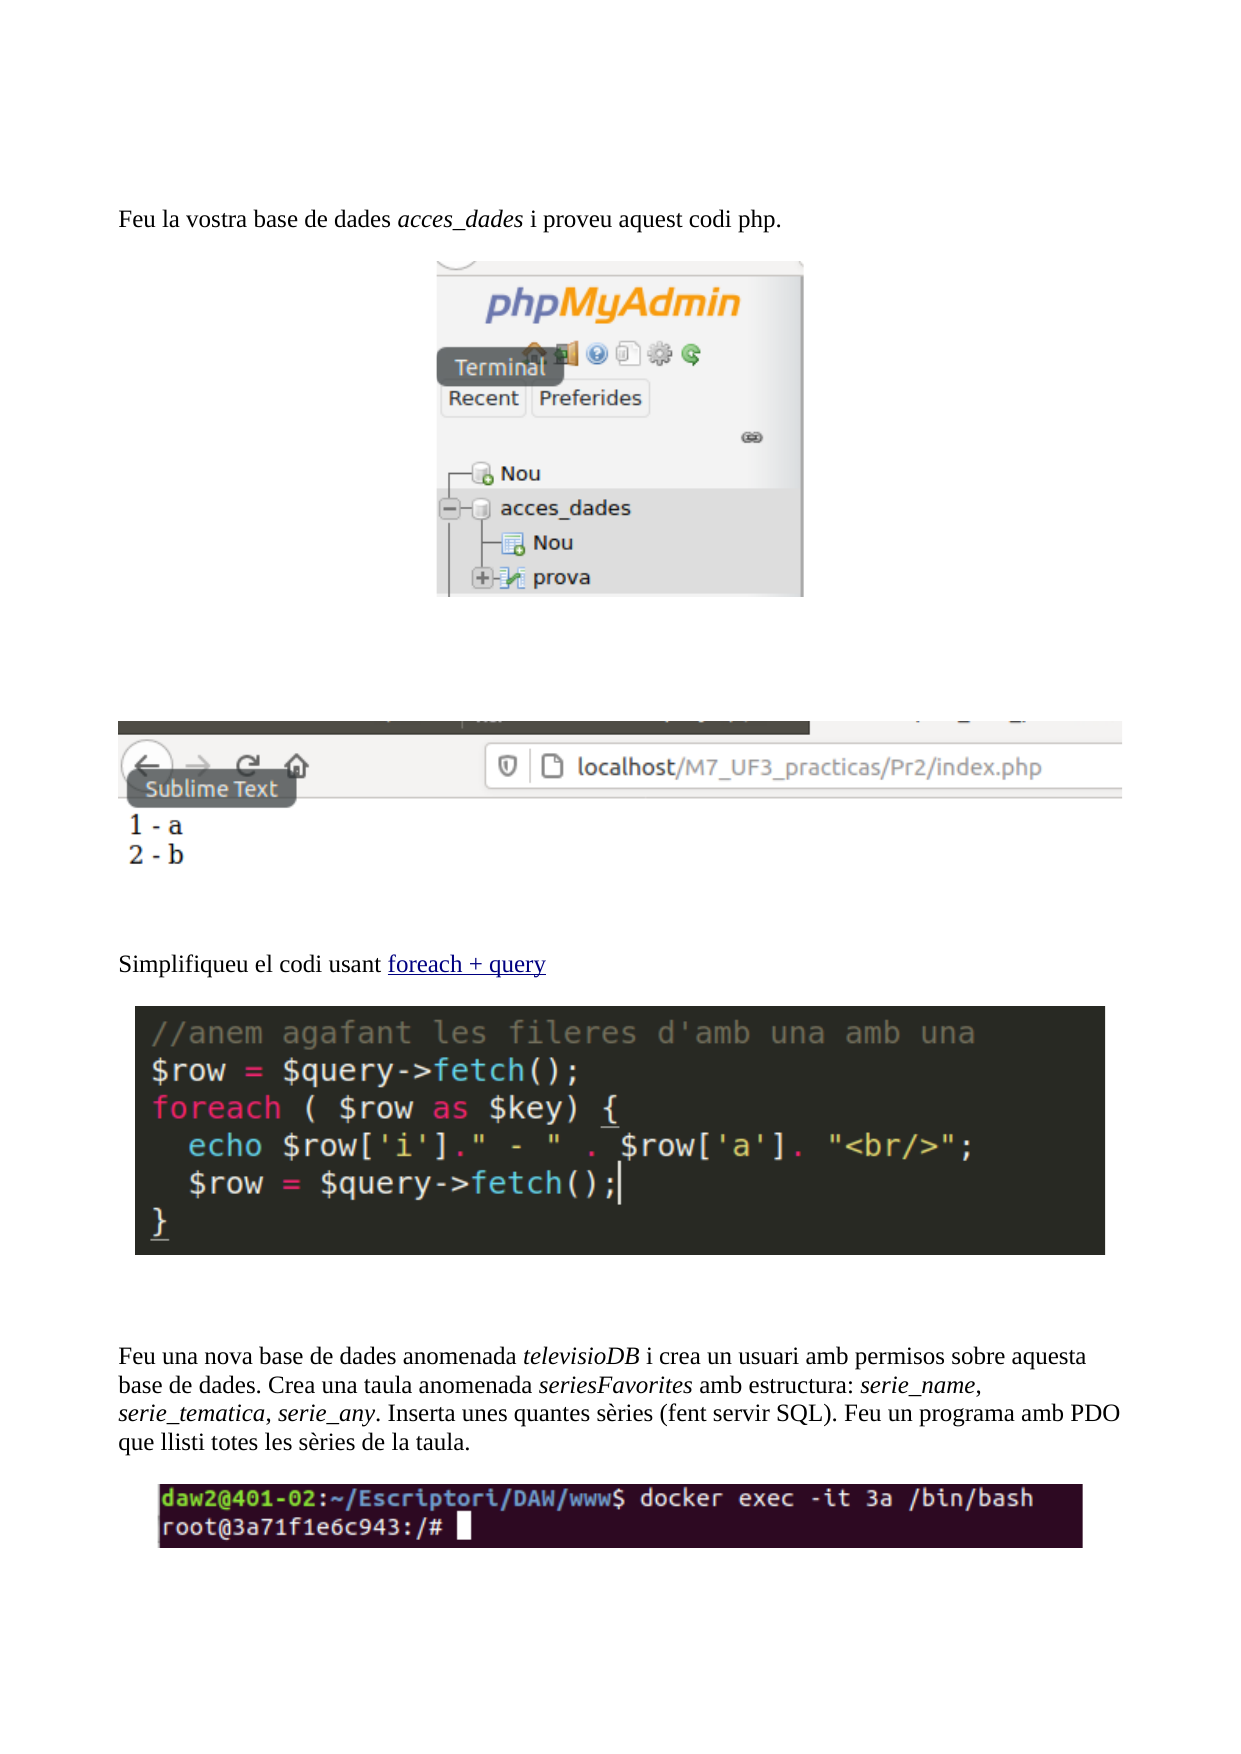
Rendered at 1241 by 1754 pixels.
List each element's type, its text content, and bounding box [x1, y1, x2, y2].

picture [135, 1006, 1106, 1255]
text Simplifiqueu el codi usant foreach + query [118, 949, 1122, 977]
picture [436, 261, 804, 597]
text Feu la vostra base de dades acces_dades i proveu aquest codi php. [118, 204, 1122, 233]
picture [118, 721, 1123, 892]
picture [157, 1484, 1083, 1548]
text Feu una nova base de dades anomenada televisioDB i crea un usuari amb permisos sobre aquesta base de dades. Crea una taula anomenada seriesFavorites amb estructura: serie_name, serie_tematica, serie_any. Inserta unes quantes sèries (fent servir SQL). Feu un programa amb PDO que llisti totes les sèries de la taula. [118, 1341, 1122, 1456]
